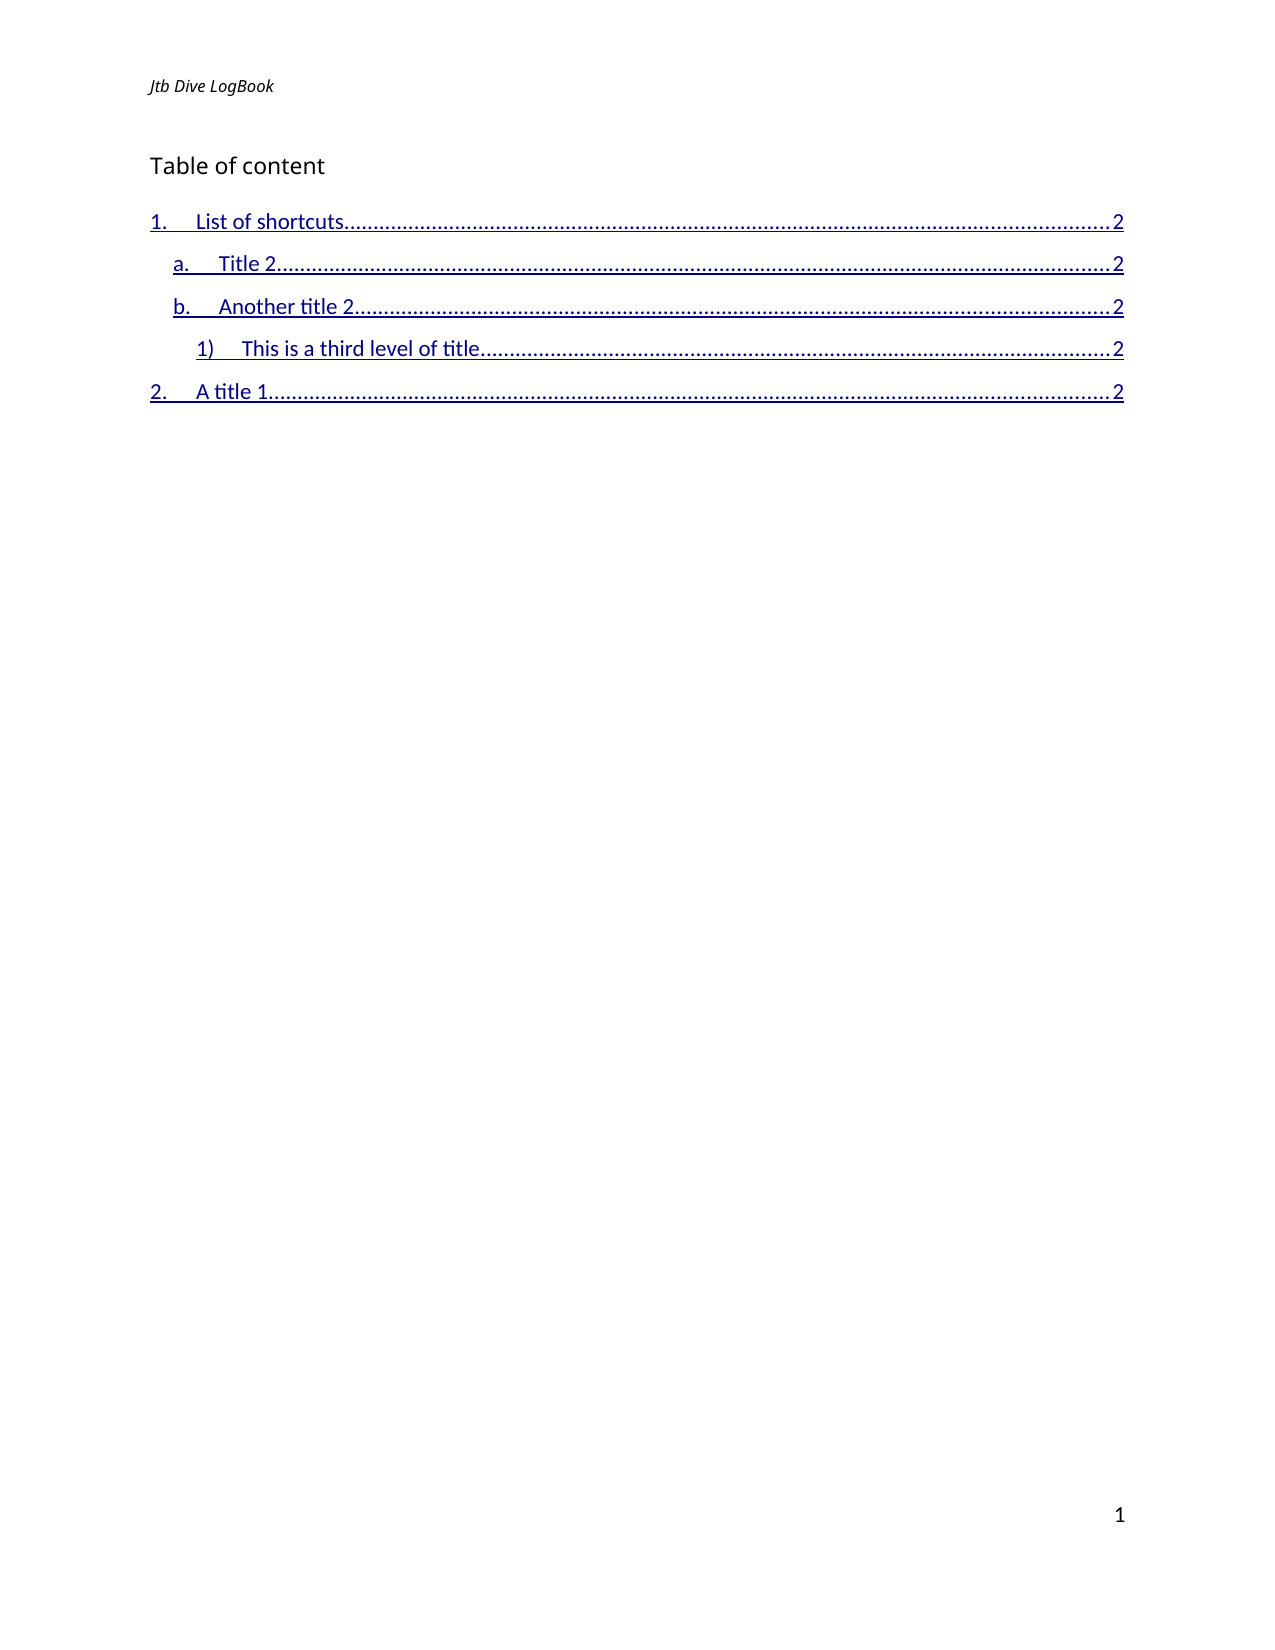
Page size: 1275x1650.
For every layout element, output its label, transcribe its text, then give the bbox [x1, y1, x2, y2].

text 1) This is a third level of title 2 [196, 334, 1125, 363]
text a. Title 2 2 [173, 249, 1125, 277]
text 2. A title 1 2 [150, 377, 1125, 405]
text 1. List of shortcuts 2 [150, 207, 1125, 235]
text Table of content [150, 150, 1125, 181]
text b. Another title 2 2 [173, 292, 1125, 320]
